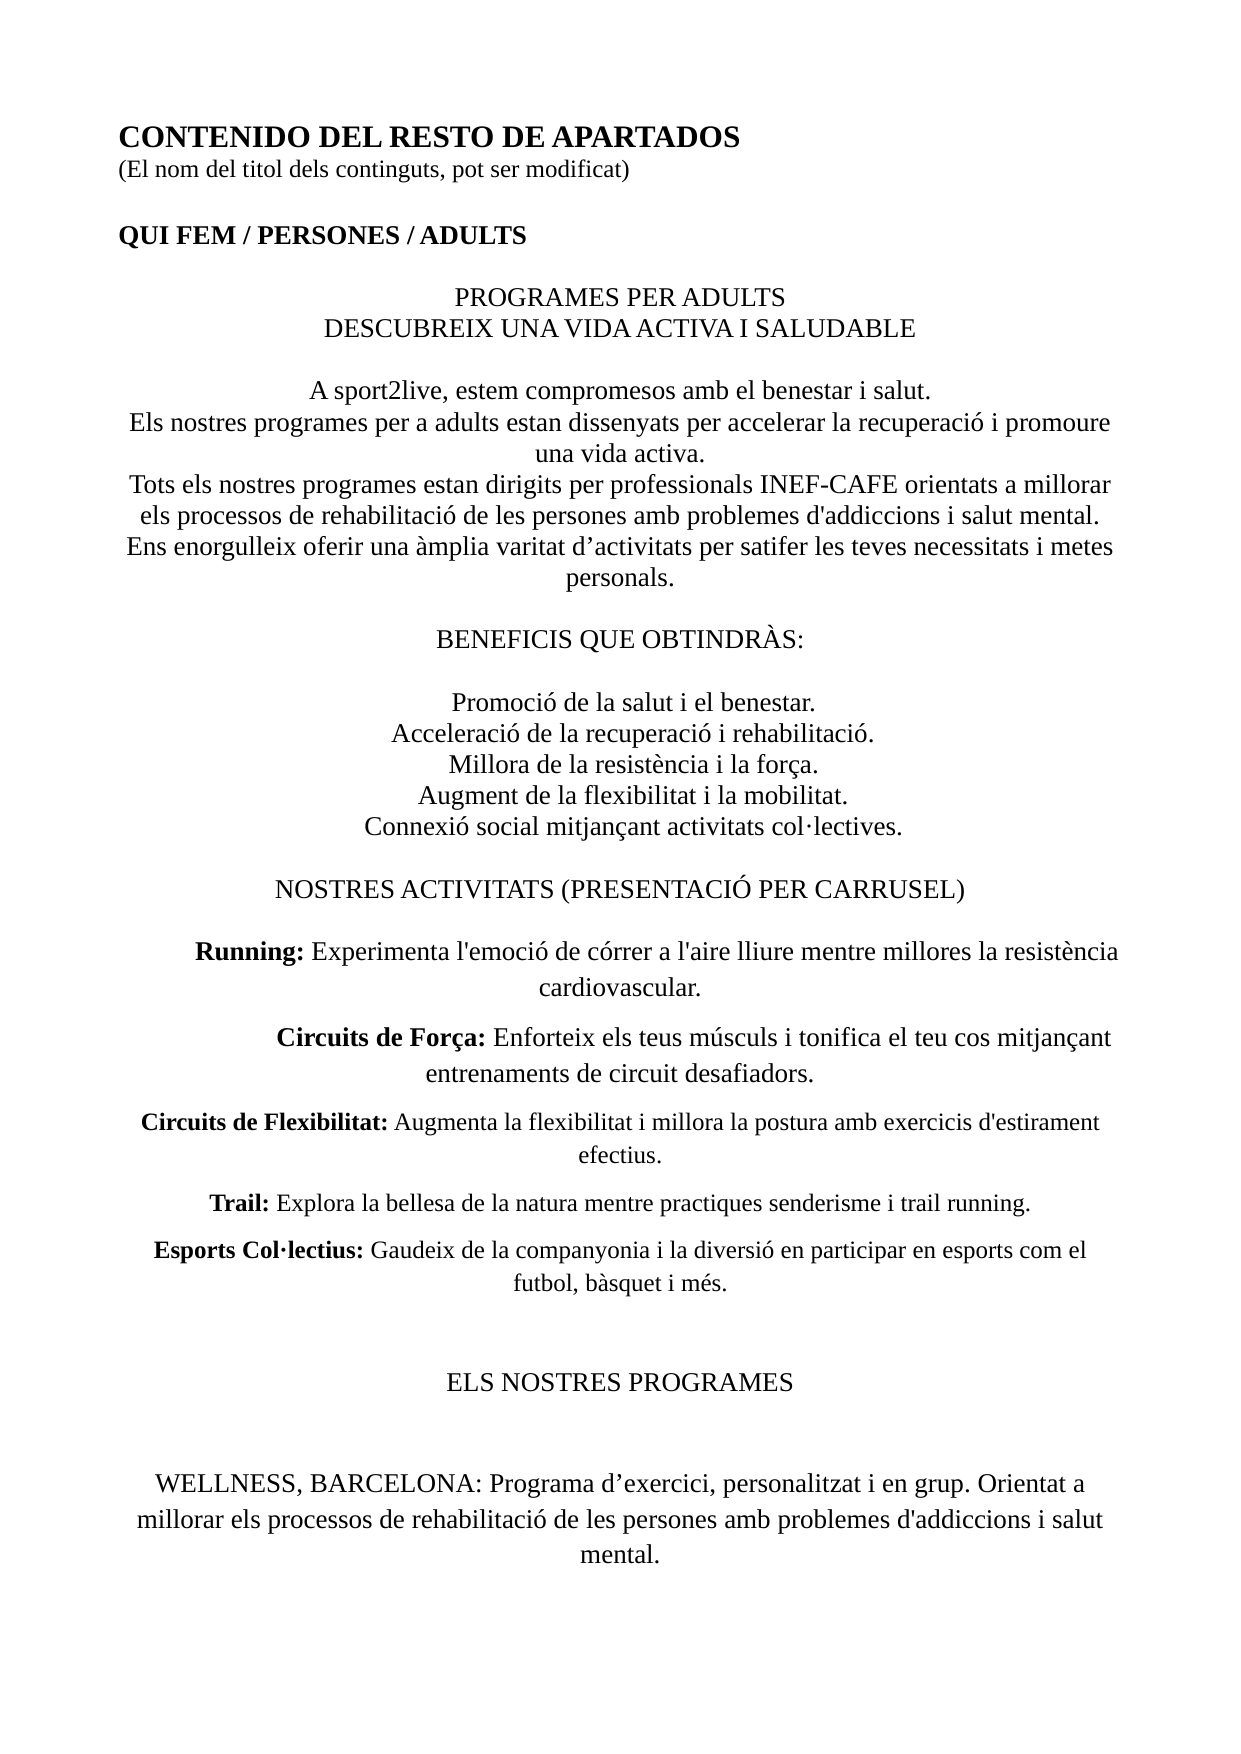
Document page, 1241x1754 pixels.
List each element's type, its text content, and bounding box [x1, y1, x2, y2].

text Els nostres programes per a adults estan dissenyats per accelerar la recuperació i promoure una vida activa. [118, 406, 1122, 468]
text Trail: Explora la bellesa de la natura mentre practiques senderisme i trail running. [118, 1188, 1122, 1217]
text A sport2live, estem compromesos amb el benestar i salut. [118, 374, 1122, 406]
text Running: Experimenta l'emoció de córrer a l'aire lliure mentre millores la resistència cardiovascular. [118, 935, 1122, 1002]
text PROGRAMES PER ADULTS [118, 281, 1122, 312]
text Connexió social mitjançant activitats col·lectives. [118, 811, 1122, 842]
text ELS NOSTRES PROGRAMES [118, 1366, 1122, 1397]
text QUI FEM / PERSONES / ADULTS [118, 219, 1122, 250]
text CONTENIDO DEL RESTO DE APARTADOS [118, 118, 1122, 154]
text BENEFICIS QUE OBTINDRÀS: [118, 624, 1122, 655]
text Ens enorgulleix oferir una àmplia varitat d’activitats per satifer les teves necessitats i metes personals. [118, 530, 1122, 592]
text Tots els nostres programes estan dirigits per professionals INEF-CAFE orientats a millorar els processos de rehabilitació de les persones amb problemes d'addiccions i salut mental. [118, 468, 1122, 530]
text Promoció de la salut i el benestar. [118, 686, 1122, 717]
text WELLNESS, BARCELONA: Programa d’exercici, personalitzat i en grup. Orientat a millorar els processos de rehabilitació de les persones amb problemes d'addiccions i salut mental. [118, 1467, 1122, 1569]
text (El nom del titol dels continguts, pot ser modificat) [118, 154, 1122, 183]
text Acceleració de la recuperació i rehabilitació. [118, 717, 1122, 748]
text Circuits de Flexibilitat: Augmenta la flexibilitat i millora la postura amb exercicis d'estirament efectius. [118, 1107, 1122, 1169]
text DESCUBREIX UNA VIDA ACTIVA I SALUDABLE [118, 312, 1122, 343]
text Esports Col·lectius: Gaudeix de la companyonia i la diversió en participar en esports com el futbol, ​​bàsquet i més. [118, 1235, 1122, 1297]
text NOSTRES ACTIVITATS (PRESENTACIÓ PER CARRUSEL) [118, 873, 1122, 904]
text Augment de la flexibilitat i la mobilitat. [118, 779, 1122, 811]
text Circuits de Força: Enforteix els teus músculs i tonifica el teu cos mitjançant entrenaments de circuit desafiadors. [118, 1021, 1122, 1088]
text Millora de la resistència i la força. [118, 748, 1122, 779]
